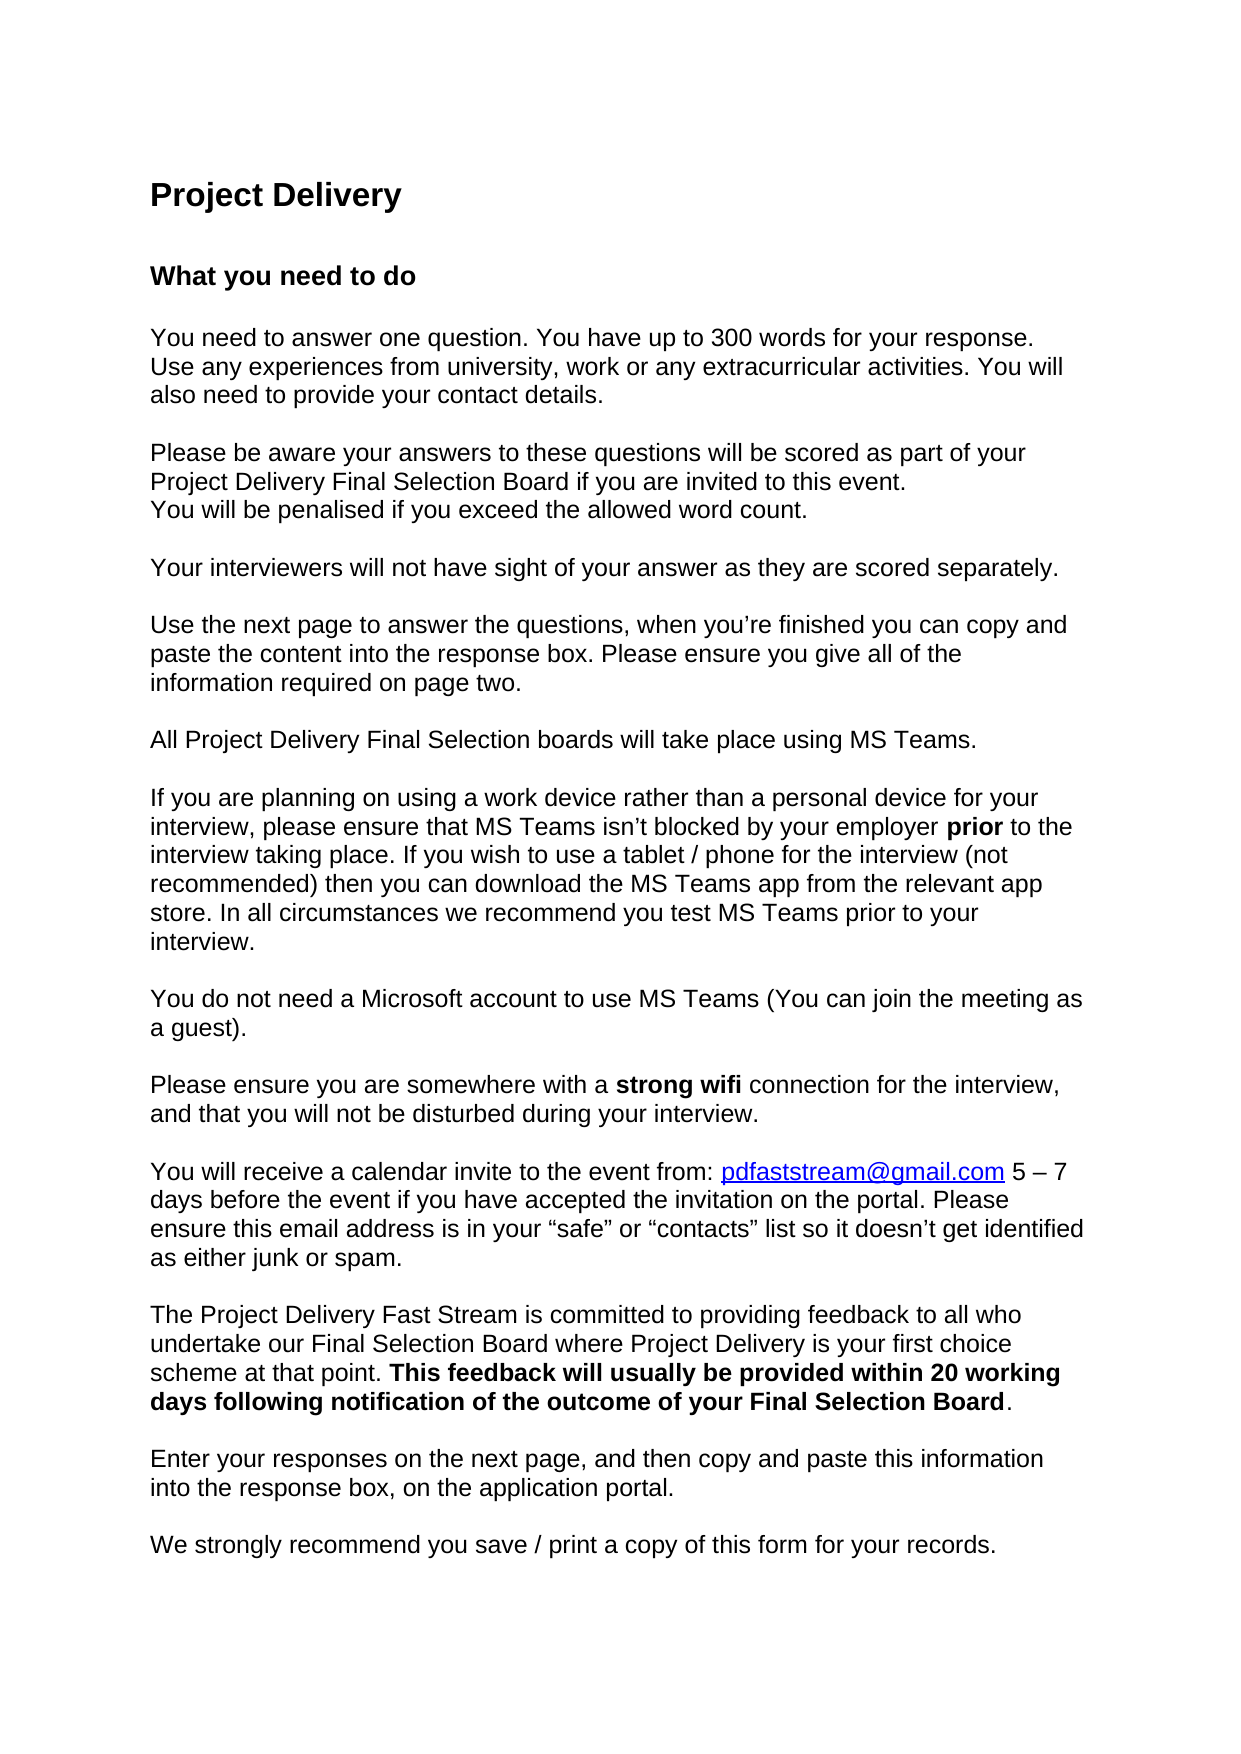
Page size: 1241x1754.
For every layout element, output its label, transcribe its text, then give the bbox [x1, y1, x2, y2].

text You will receive a calendar invite to the event from: pdfaststream@gmail.com 5 – 7 days before the event if you have accepted the invitation on the portal. Please ensure this email address is in your “safe” or “contacts” list so it doesn’t get identified as either junk or spam. [150, 1156, 1090, 1271]
text Use any experiences from university, work or any extracurricular activities. You will also need to provide your contact details. [150, 351, 1090, 409]
text Use the next page to answer the questions, when you’re finished you can copy and paste the content into the response box. Please ensure you give all of the information required on page two. [150, 610, 1090, 696]
text You will be penalised if you exceed the allowed word count. [150, 495, 1090, 524]
text Project Delivery [150, 175, 1090, 213]
text If you are planning on using a work device rather than a personal device for your interview, please ensure that MS Teams isn’t blocked by your employer prior to the interview taking place. If you wish to use a tablet / phone for the interview (not recommended) then you can download the MS Teams app from the relevant app store. In all circumstances we recommend you test MS Teams prior to your interview. [150, 783, 1090, 955]
text Please ensure you are somewhere with a strong wifi connection for the interview, and that you will not be disturbed during your interview. [150, 1070, 1090, 1128]
text Your interviewers will not have sight of your answer as they are scored separately. [150, 553, 1090, 581]
text The Project Delivery Fast Stream is committed to providing feedback to all who undertake our Final Selection Board where Project Delivery is your first choice scheme at that point. This feedback will usually be provided within 20 working days following notification of the outcome of your Final Selection Board. [150, 1300, 1090, 1415]
text What you need to do [150, 260, 1090, 291]
text Please be aware your answers to these questions will be scored as part of your Project Delivery Final Selection Board if you are invited to this event. [150, 438, 1090, 495]
text You do not need a Microsoft account to use MS Teams (You can join the meeting as a guest). [150, 984, 1090, 1041]
text All Project Delivery Final Selection boards will take place using MS Teams. [150, 725, 1090, 754]
text You need to answer one question. You have up to 300 words for your response. [150, 323, 1090, 351]
text Enter your responses on the next page, and then copy and paste this information into the response box, on the application portal. [150, 1444, 1090, 1501]
text We strongly recommend you save / print a copy of this form for your records. [150, 1530, 1090, 1559]
